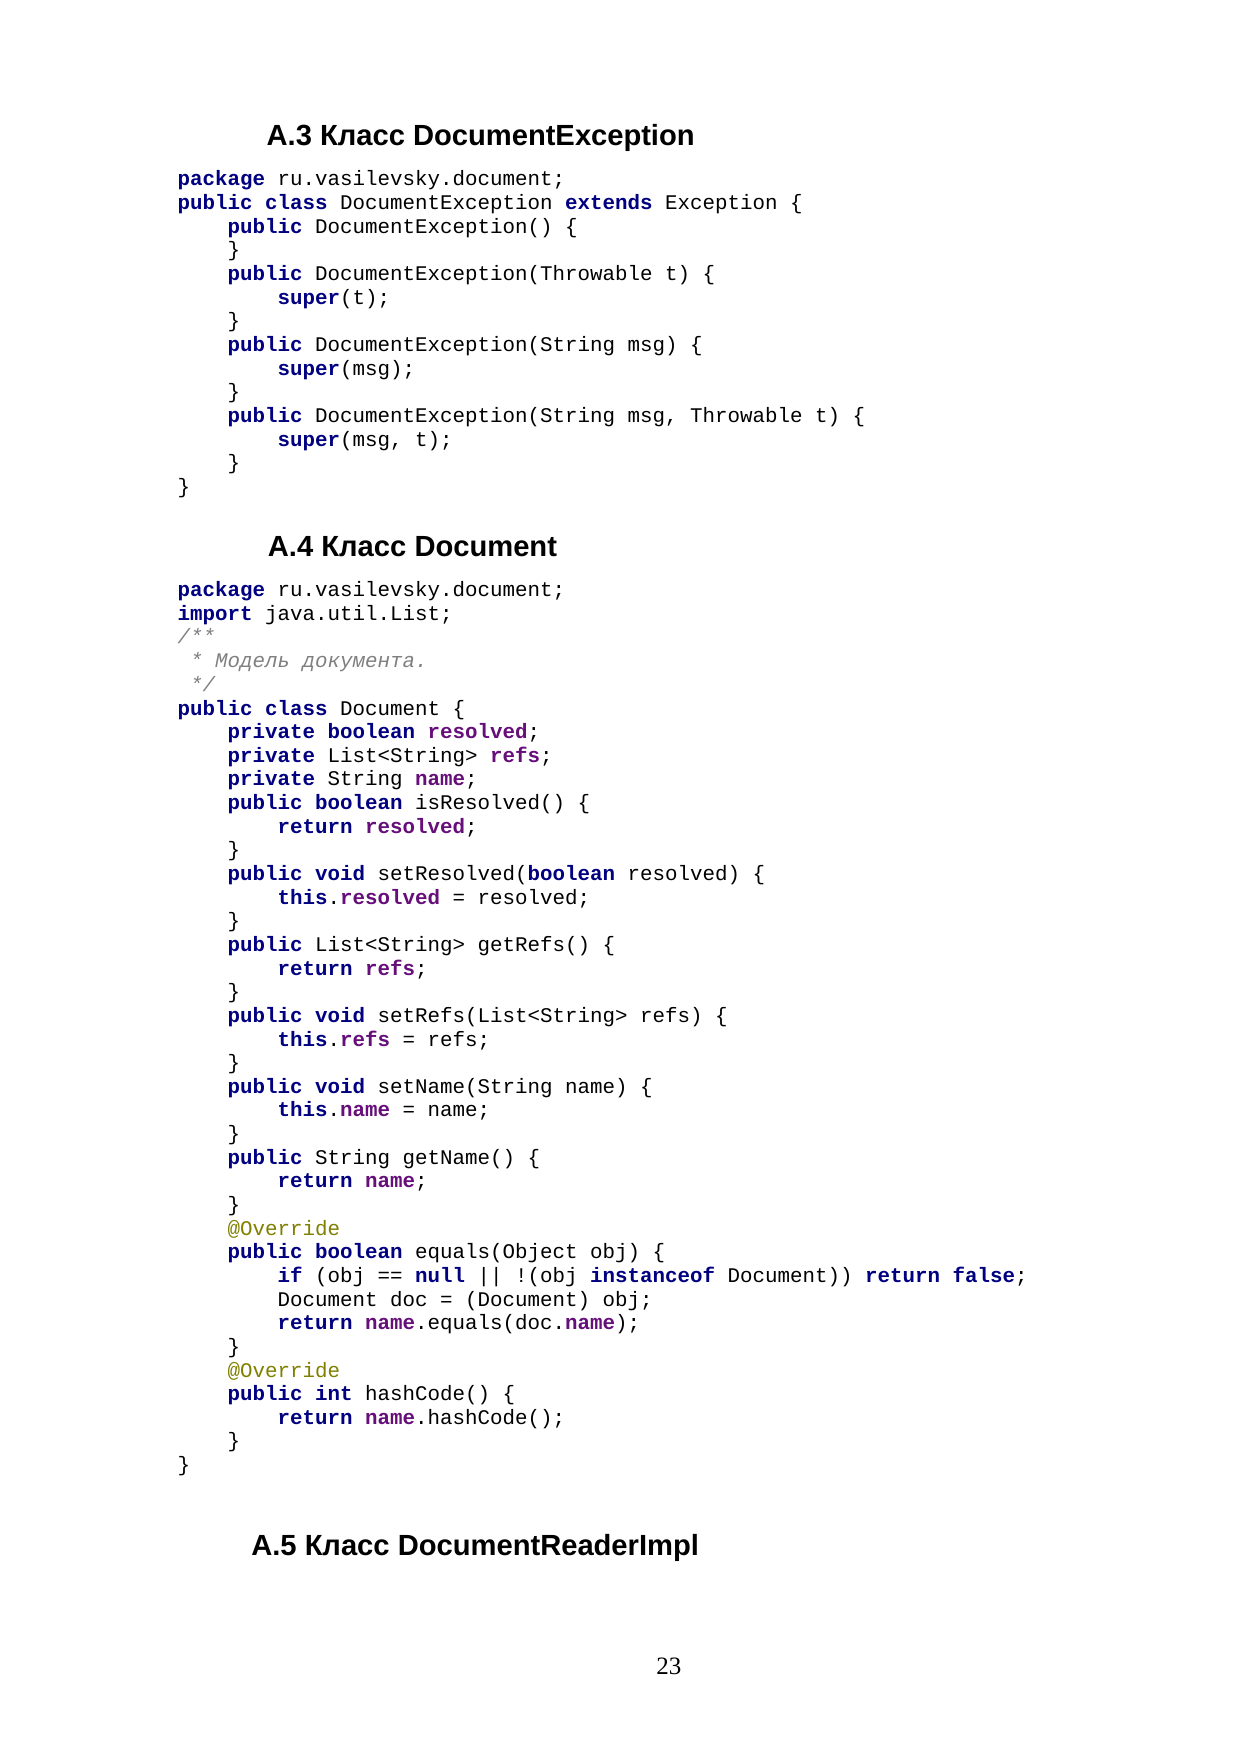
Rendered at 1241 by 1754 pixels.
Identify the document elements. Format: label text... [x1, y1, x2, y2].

text } [177, 981, 1181, 1005]
text public boolean isResolved() { [177, 792, 1181, 816]
text } [177, 1431, 1181, 1454]
text public DocumentException(String msg, Throwable t) { [177, 405, 1181, 428]
text @Override [177, 1218, 1181, 1241]
text public boolean equals(Object obj) { [177, 1241, 1181, 1265]
text public class Document { [177, 697, 1181, 721]
subtitle А.3 Класс DocumentException [266, 118, 1181, 152]
text public String getName() { [177, 1147, 1181, 1170]
text } [177, 310, 1181, 334]
text private String name; [177, 768, 1181, 792]
text public void setName(String name) { [177, 1076, 1181, 1099]
text import java.util.List; [177, 603, 1181, 627]
text super(msg); [177, 358, 1181, 381]
text this.refs = refs; [177, 1028, 1181, 1052]
text super(msg, t); [177, 428, 1181, 452]
subtitle А.4 Класс Document [268, 529, 1181, 562]
text } [177, 452, 1181, 476]
text } [177, 1194, 1181, 1218]
text this.resolved = resolved; [177, 887, 1181, 910]
text return name.hashCode(); [177, 1407, 1181, 1431]
text Document doc = (Document) obj; [177, 1289, 1181, 1312]
subtitle A.5 Класс DocumentReaderImpl [177, 1528, 1181, 1562]
text } [177, 1336, 1181, 1359]
text @Override [177, 1359, 1181, 1383]
text /** [177, 627, 1181, 650]
text public void setRefs(List<String> refs) { [177, 1005, 1181, 1028]
text * Модель документа. [177, 650, 1181, 674]
text } [177, 839, 1181, 863]
text super(t); [177, 287, 1181, 310]
text } [177, 476, 1181, 499]
text if (obj == null || !(obj instanceof Document)) return false; [177, 1265, 1181, 1289]
text return resolved; [177, 816, 1181, 839]
text public void setResolved(boolean resolved) { [177, 863, 1181, 887]
text */ [177, 674, 1181, 697]
text } [177, 239, 1181, 263]
text package ru.vasilevsky.document; [177, 579, 1181, 603]
text return name; [177, 1170, 1181, 1194]
text this.name = name; [177, 1099, 1181, 1123]
text } [177, 1052, 1181, 1076]
text public DocumentException(Throwable t) { [177, 263, 1181, 287]
text private List<String> refs; [177, 745, 1181, 768]
text } [177, 1454, 1181, 1478]
text private boolean resolved; [177, 721, 1181, 745]
text public DocumentException(String msg) { [177, 334, 1181, 358]
text } [177, 381, 1181, 405]
text return refs; [177, 958, 1181, 981]
text public class DocumentException extends Exception { [177, 192, 1181, 216]
text public DocumentException() { [177, 216, 1181, 239]
text } [177, 910, 1181, 934]
text public List<String> getRefs() { [177, 934, 1181, 958]
text return name.equals(doc.name); [177, 1312, 1181, 1336]
text package ru.vasilevsky.document; [177, 168, 1181, 192]
text } [177, 1123, 1181, 1147]
text public int hashCode() { [177, 1383, 1181, 1407]
